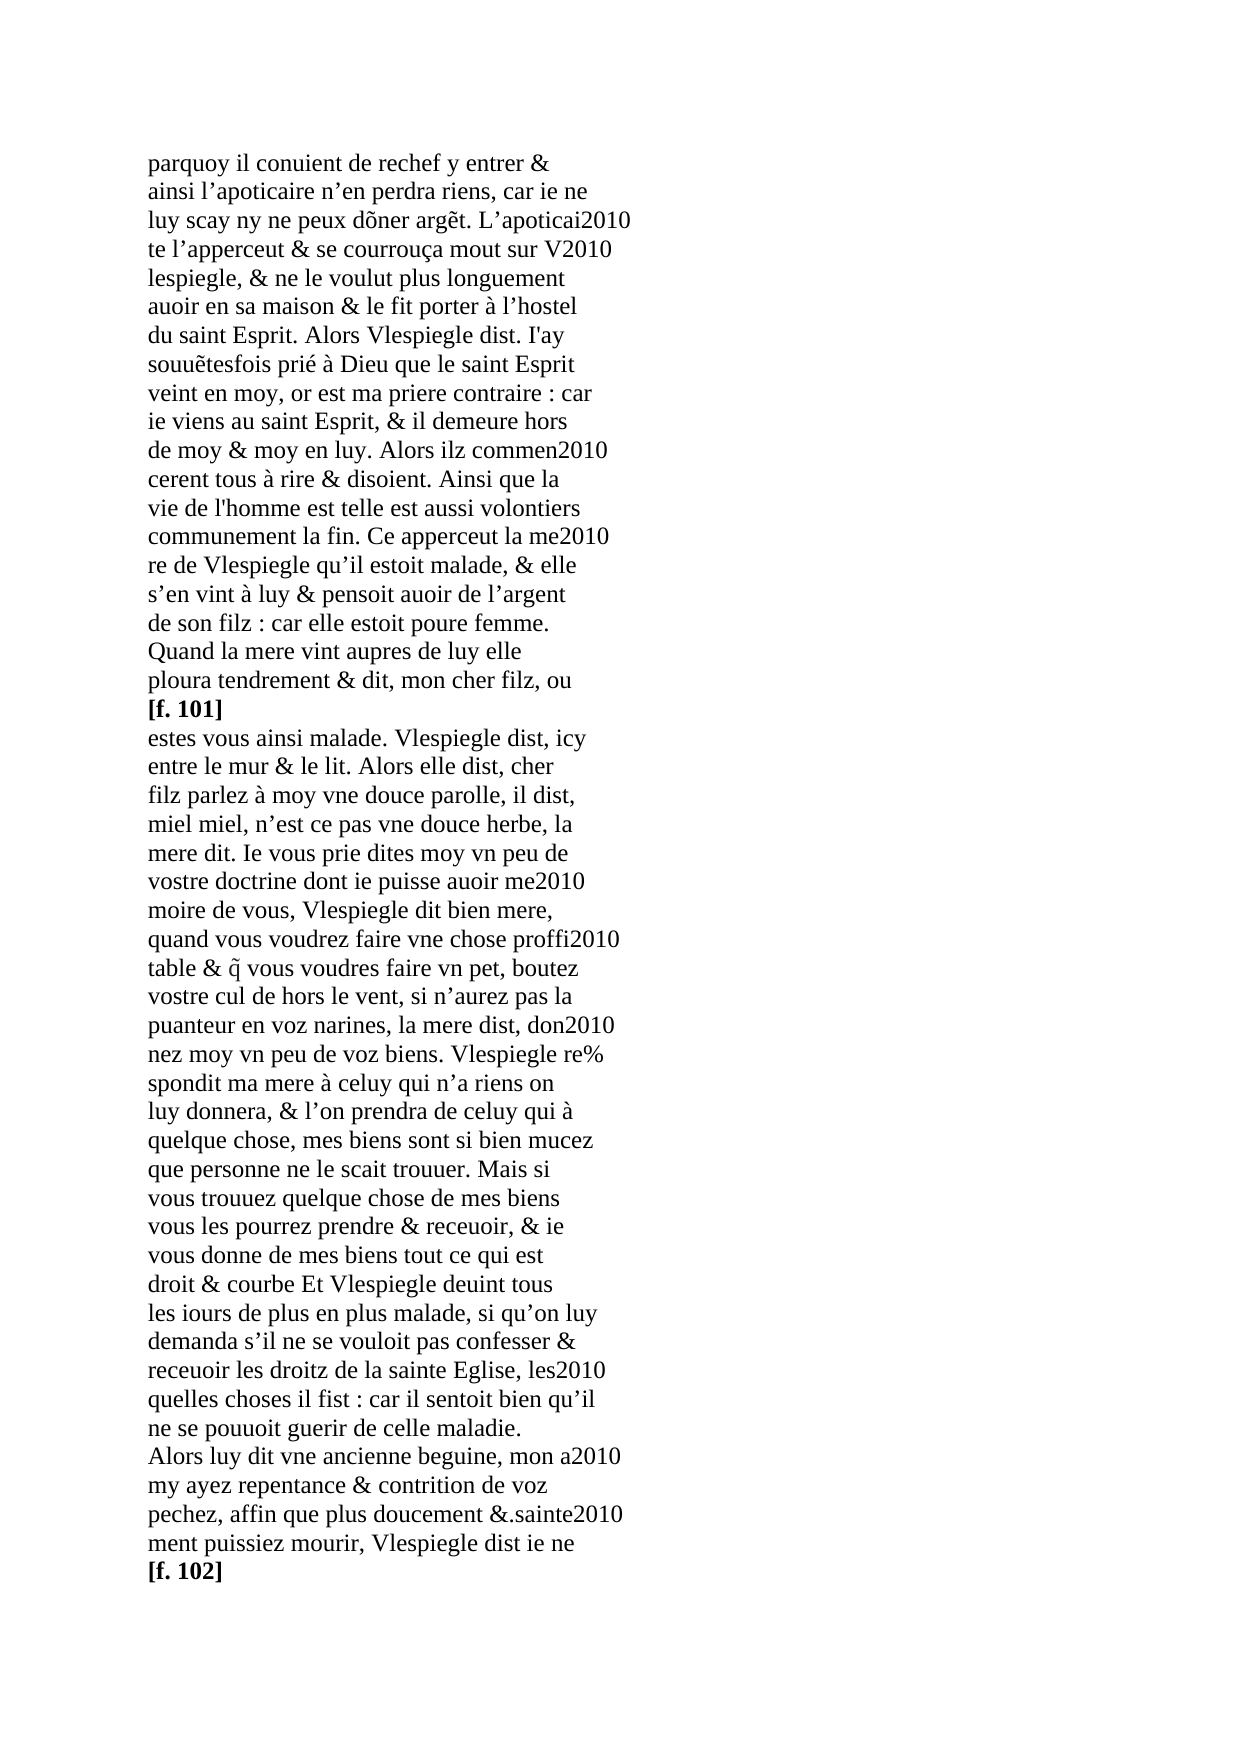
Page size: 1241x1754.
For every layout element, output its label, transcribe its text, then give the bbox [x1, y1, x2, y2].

text parquoy il conuient de rechef y entrer & ainsi l’apoticaire n’en perdra riens, car ie ne luy scay ny ne peux dõner argẽt. L’apoticai2010 te l’apperceut & se courrouça mout sur V2010 lespiegle, & ne le voulut plus longuement auoir en sa maison & le fit porter à l’hostel du saint Esprit. Alors Vlespiegle dist. I'ay souuẽtesfois prié à Dieu que le saint Esprit veint en moy, or est ma priere contraire : car ie viens au saint Esprit, & il demeure hors de moy & moy en luy. Alors ilz commen2010 cerent tous à rire & disoient. Ainsi que la vie de l'homme est telle est aussi volontiers communement la fin. Ce apperceut la me2010 re de Vlespiegle qu’il estoit malade, & elle s’en vint à luy & pensoit auoir de l’argent de son filz : car elle estoit poure femme. Quand la mere vint aupres de luy elle ploura tendrement & dit, mon cher filz, ou [f. 101] [148, 148, 1093, 723]
text estes vous ainsi malade. Vlespiegle dist, icy entre le mur & le lit. Alors elle dist, cher filz parlez à moy vne douce parolle, il dist, miel miel, n’est ce pas vne douce herbe, la mere dit. Ie vous prie dites moy vn peu de vostre doctrine dont ie puisse auoir me2010 moire de vous, Vlespiegle dit bien mere, quand vous voudrez faire vne chose proffi2010 table & q̃ vous voudres faire vn pet, boutez vostre cul de hors le vent, si n’aurez pas la puanteur en voz narines, la mere dist, don2010 nez moy vn peu de voz biens. Vlespiegle re% spondit ma mere à celuy qui n’a riens on luy donnera, & l’on prendra de celuy qui à quelque chose, mes biens sont si bien mucez que personne ne le scait trouuer. Mais si vous trouuez quelque chose de mes biens vous les pourrez prendre & receuoir, & ie vous donne de mes biens tout ce qui est droit & courbe Et Vlespiegle deuint tous les iours de plus en plus malade, si qu’on luy demanda s’il ne se vouloit pas confesser & receuoir les droitz de la sainte Eglise, les2010 quelles choses il fist : car il sentoit bien qu’il ne se pouuoit guerir de celle maladie. Alors luy dit vne ancienne beguine, mon a2010 my ayez repentance & contrition de voz pechez, affin que plus doucement &.sainte2010 ment puissiez mourir, Vlespiegle dist ie ne [f. 102] [148, 723, 1093, 1585]
